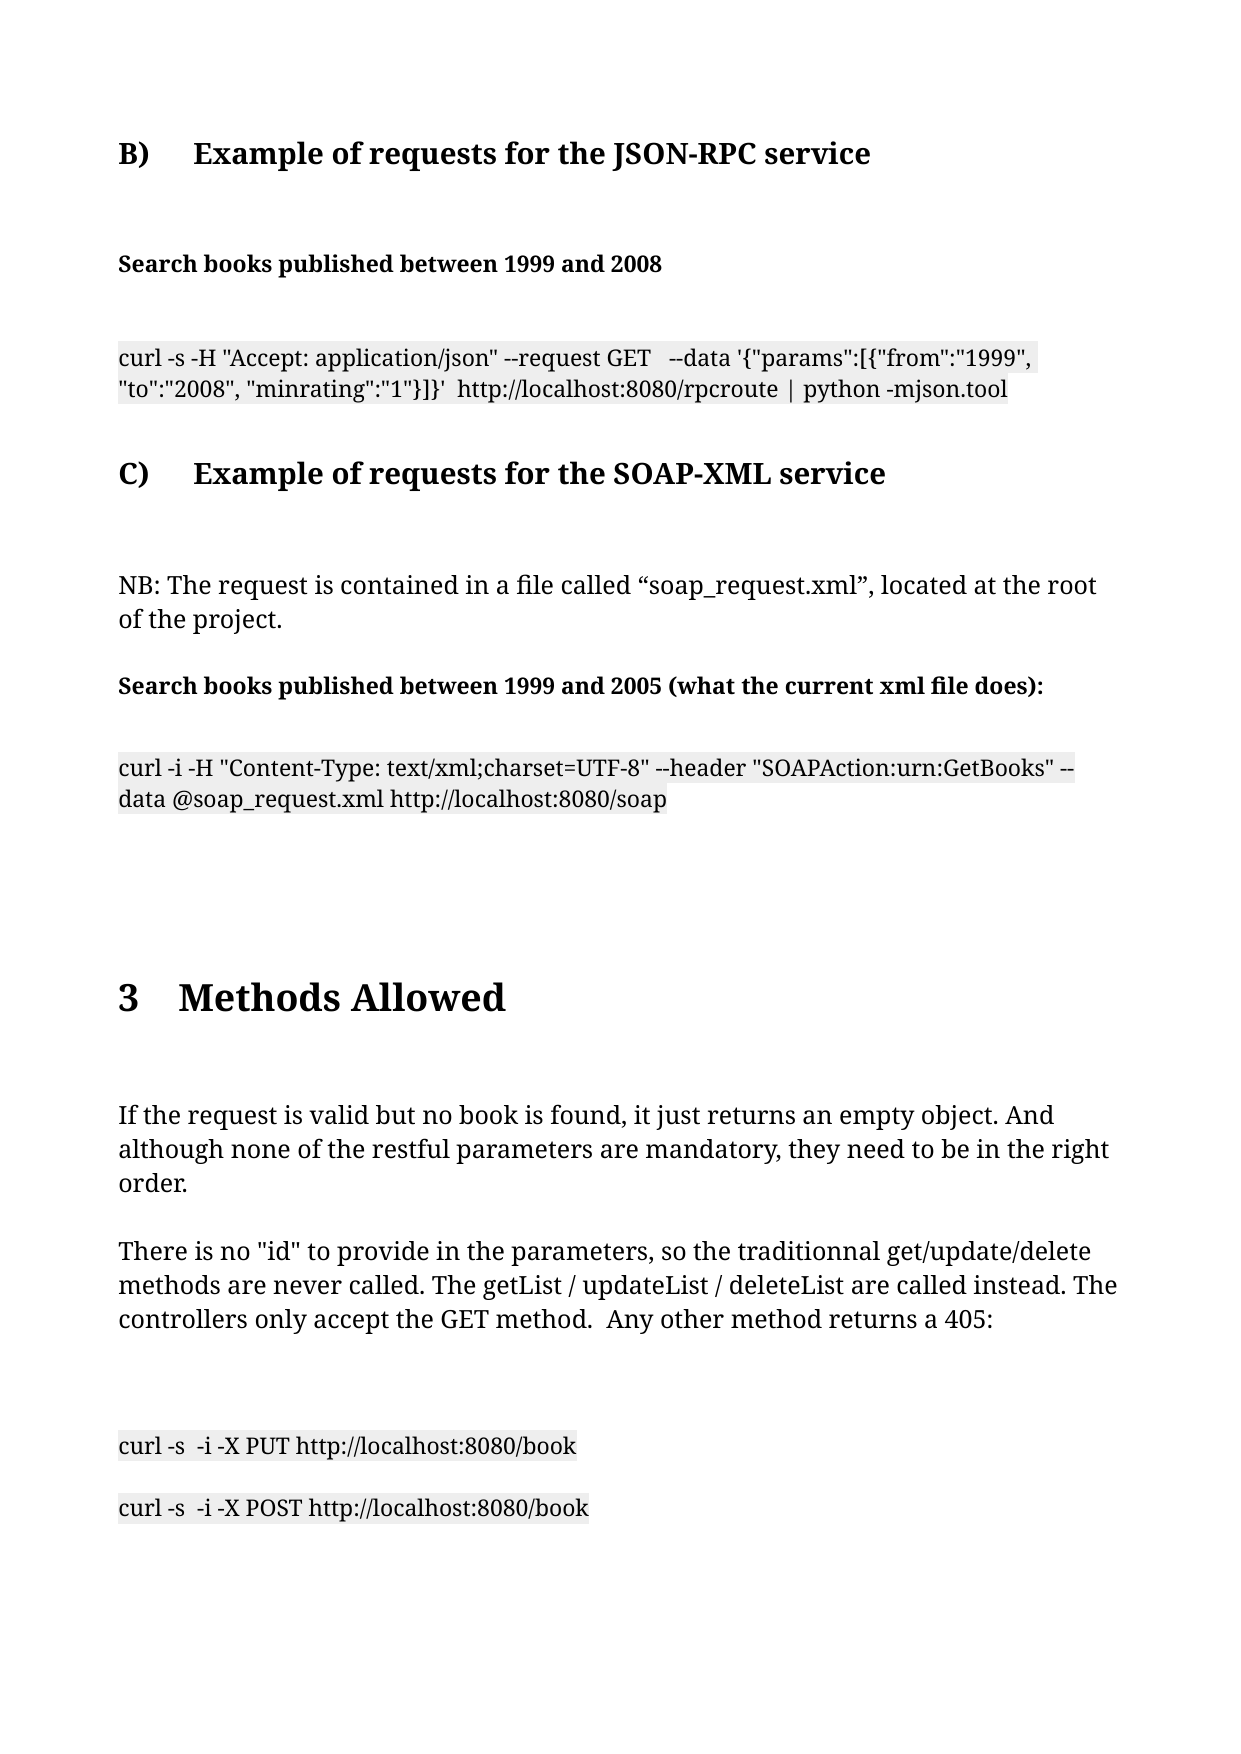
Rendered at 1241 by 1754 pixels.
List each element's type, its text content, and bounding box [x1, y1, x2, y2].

subtitle Example of requests for the SOAP-XML service [118, 453, 1122, 493]
subtitle Methods Allowed [118, 972, 1122, 1023]
text curl -s -H "Accept: application/json" --request GET --data '{"params":[{"from":"1999", "to":"2008", "minrating":"1"}]}' http://localhost:8080/rpcroute | python -mjson.tool [118, 341, 1122, 404]
text curl -s -i -X PUT http://localhost:8080/book [118, 1430, 1122, 1461]
text NB: The request is contained in a file called “soap_request.xml”, located at the root of the project. [118, 568, 1122, 636]
text There is no "id" to provide in the parameters, so the traditionnal get/update/delete methods are never called. The getList / updateList / deleteList are called instead. The controllers only accept the GET method. Any other method returns a 405: [118, 1234, 1122, 1336]
text curl -s -i -X POST http://localhost:8080/book [118, 1492, 1122, 1524]
text If the request is valid but no book is found, it just returns an empty object. And although none of the restful parameters are mandatory, they need to be in the right order. [118, 1098, 1122, 1200]
text Search books published between 1999 and 2005 (what the current xml file does): [118, 670, 1122, 701]
text Search books published between 1999 and 2008 [118, 248, 1122, 279]
subtitle Example of requests for the JSON-RPC service [118, 133, 1122, 173]
text curl -i -H "Content-Type: text/xml;charset=UTF-8" --header "SOAPAction:urn:GetBooks" --data @soap_request.xml http://localhost:8080/soap [118, 752, 1122, 814]
